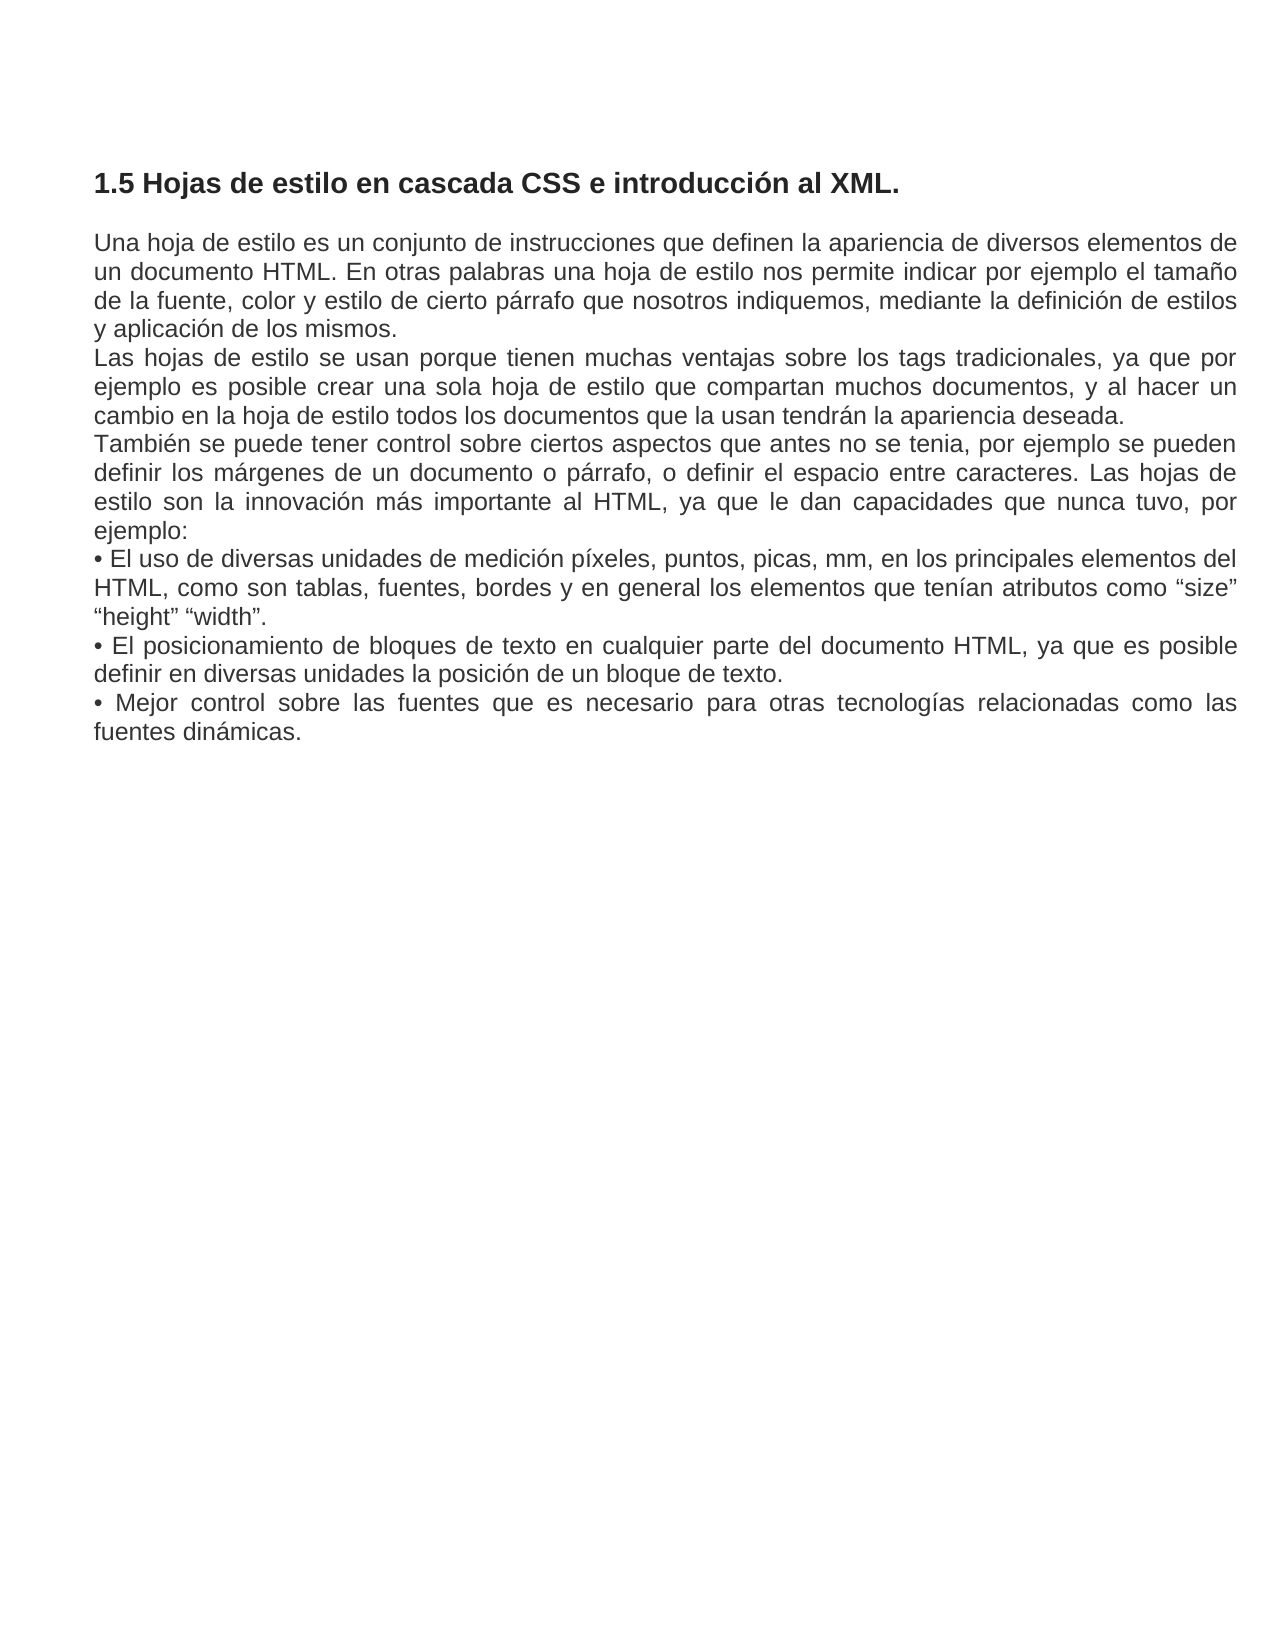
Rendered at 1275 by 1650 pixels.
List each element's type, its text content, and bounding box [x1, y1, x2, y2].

text También se puede tener control sobre ciertos aspectos que antes no se tenia, por ejemplo se pueden definir los márgenes de un documento o párrafo, o definir el espacio entre caracteres. Las hojas de estilo son la innovación más importante al HTML, ya que le dan capacidades que nunca tuvo, por ejemplo: [94, 429, 1239, 544]
text • El posicionamiento de bloques de texto en cualquier parte del documento HTML, ya que es posible definir en diversas unidades la posición de un bloque de texto. [94, 631, 1239, 688]
text 1.5 Hojas de estilo en cascada CSS e introducción al XML. [94, 166, 1239, 199]
text • Mejor control sobre las fuentes que es necesario para otras tecnologías relacionadas como las fuentes dinámicas. [94, 688, 1239, 746]
text • El uso de diversas unidades de medición píxeles, puntos, picas, mm, en los principales elementos del HTML, como son tablas, fuentes, bordes y en general los elementos que tenían atributos como “size” “height” “width”. [94, 544, 1239, 631]
text Una hoja de estilo es un conjunto de instrucciones que definen la apariencia de diversos elementos de un documento HTML. En otras palabras una hoja de estilo nos permite indicar por ejemplo el tamaño de la fuente, color y estilo de cierto párrafo que nosotros indiquemos, mediante la definición de estilos y aplicación de los mismos. [94, 228, 1239, 343]
text Las hojas de estilo se usan porque tienen muchas ventajas sobre los tags tradicionales, ya que por ejemplo es posible crear una sola hoja de estilo que compartan muchos documentos, y al hacer un cambio en la hoja de estilo todos los documentos que la usan tendrán la apariencia deseada. [94, 343, 1239, 429]
